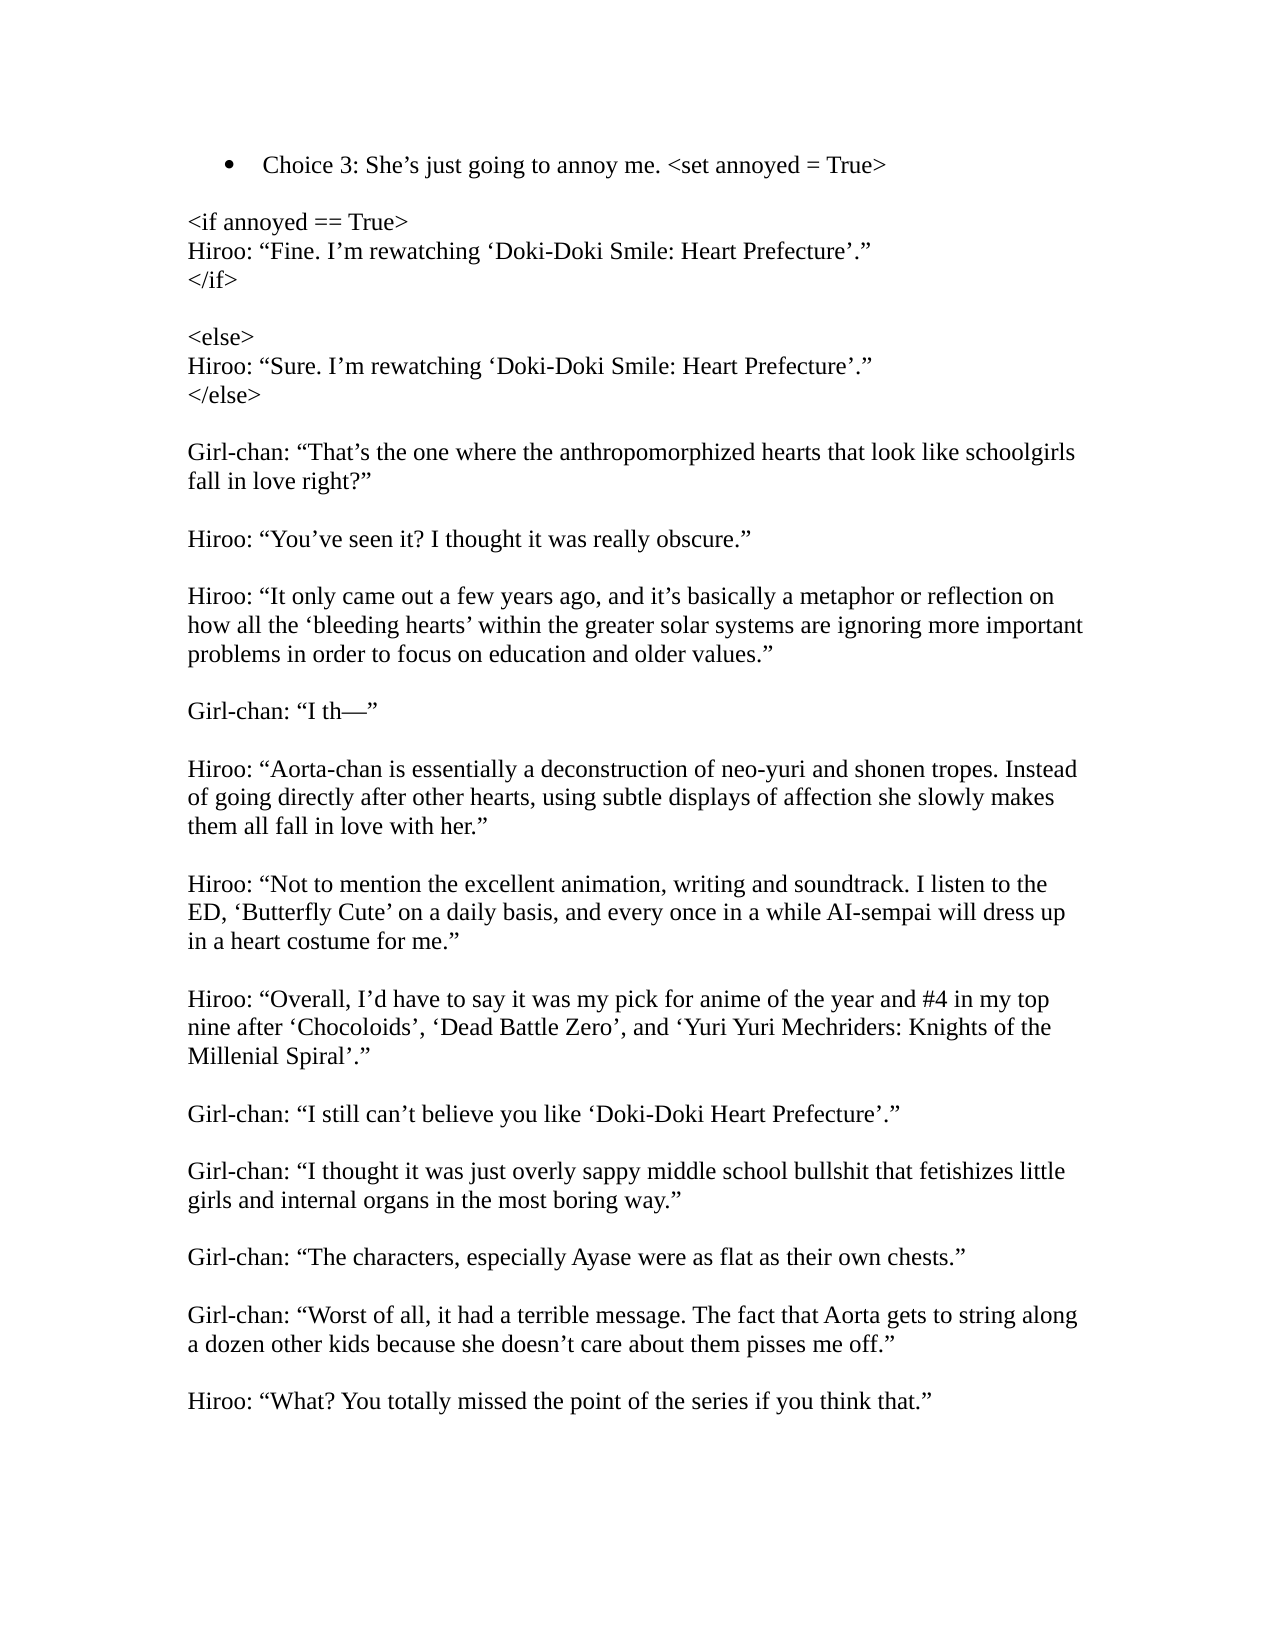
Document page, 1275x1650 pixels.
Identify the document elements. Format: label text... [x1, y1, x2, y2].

text Hiroo: “It only came out a few years ago, and it’s basically a metaphor or reflection on how all the ‘bleeding hearts’ within the greater solar systems are ignoring more important problems in order to focus on education and older values.” [187, 581, 1087, 667]
text Hiroo: “Fine. I’m rewatching ‘Doki-Doki Smile: Heart Prefecture’.” [187, 236, 1087, 265]
text Hiroo: “You’ve seen it? I thought it was really obscure.” [187, 524, 1087, 552]
text Hiroo: “What? You totally missed the point of the series if you think that.” [187, 1386, 1087, 1415]
list Choice 3: She’s just going to annoy me. <set annoyed = True> [225, 150, 1087, 179]
text Girl-chan: “I still can’t believe you like ‘Doki-Doki Heart Prefecture’.” [187, 1099, 1087, 1127]
text Girl-chan: “The characters, especially Ayase were as flat as their own chests.” [187, 1242, 1087, 1271]
text Girl-chan: “That’s the one where the anthropomorphized hearts that look like schoolgirls fall in love right?” [187, 437, 1087, 495]
text Hiroo: “Aorta-chan is essentially a deconstruction of neo-yuri and shonen tropes. Instead of going directly after other hearts, using subtle displays of affection she slowly makes them all fall in love with her.” [187, 754, 1087, 840]
text <else> [187, 322, 1087, 351]
text Girl-chan: “Worst of all, it had a terrible message. The fact that Aorta gets to string along a dozen other kids because she doesn’t care about them pisses me off.” [187, 1300, 1087, 1357]
text </if> [187, 265, 1087, 294]
text <if annoyed == True> [187, 207, 1087, 236]
text Hiroo: “Sure. I’m rewatching ‘Doki-Doki Smile: Heart Prefecture’.” [187, 351, 1087, 380]
text Hiroo: “Overall, I’d have to say it was my pick for anime of the year and #4 in my top nine after ‘Chocoloids’, ‘Dead Battle Zero’, and ‘Yuri Yuri Mechriders: Knights of the Millenial Spiral’.” [187, 984, 1087, 1070]
text </else> [187, 380, 1087, 409]
text Hiroo: “Not to mention the excellent animation, writing and soundtrack. I listen to the ED, ‘Butterfly Cute’ on a daily basis, and every once in a while AI-sempai will dress up in a heart costume for me.” [187, 869, 1087, 955]
text Girl-chan: “I thought it was just overly sappy middle school bullshit that fetishizes little girls and internal organs in the most boring way.” [187, 1156, 1087, 1214]
text Girl-chan: “I th—” [187, 696, 1087, 725]
